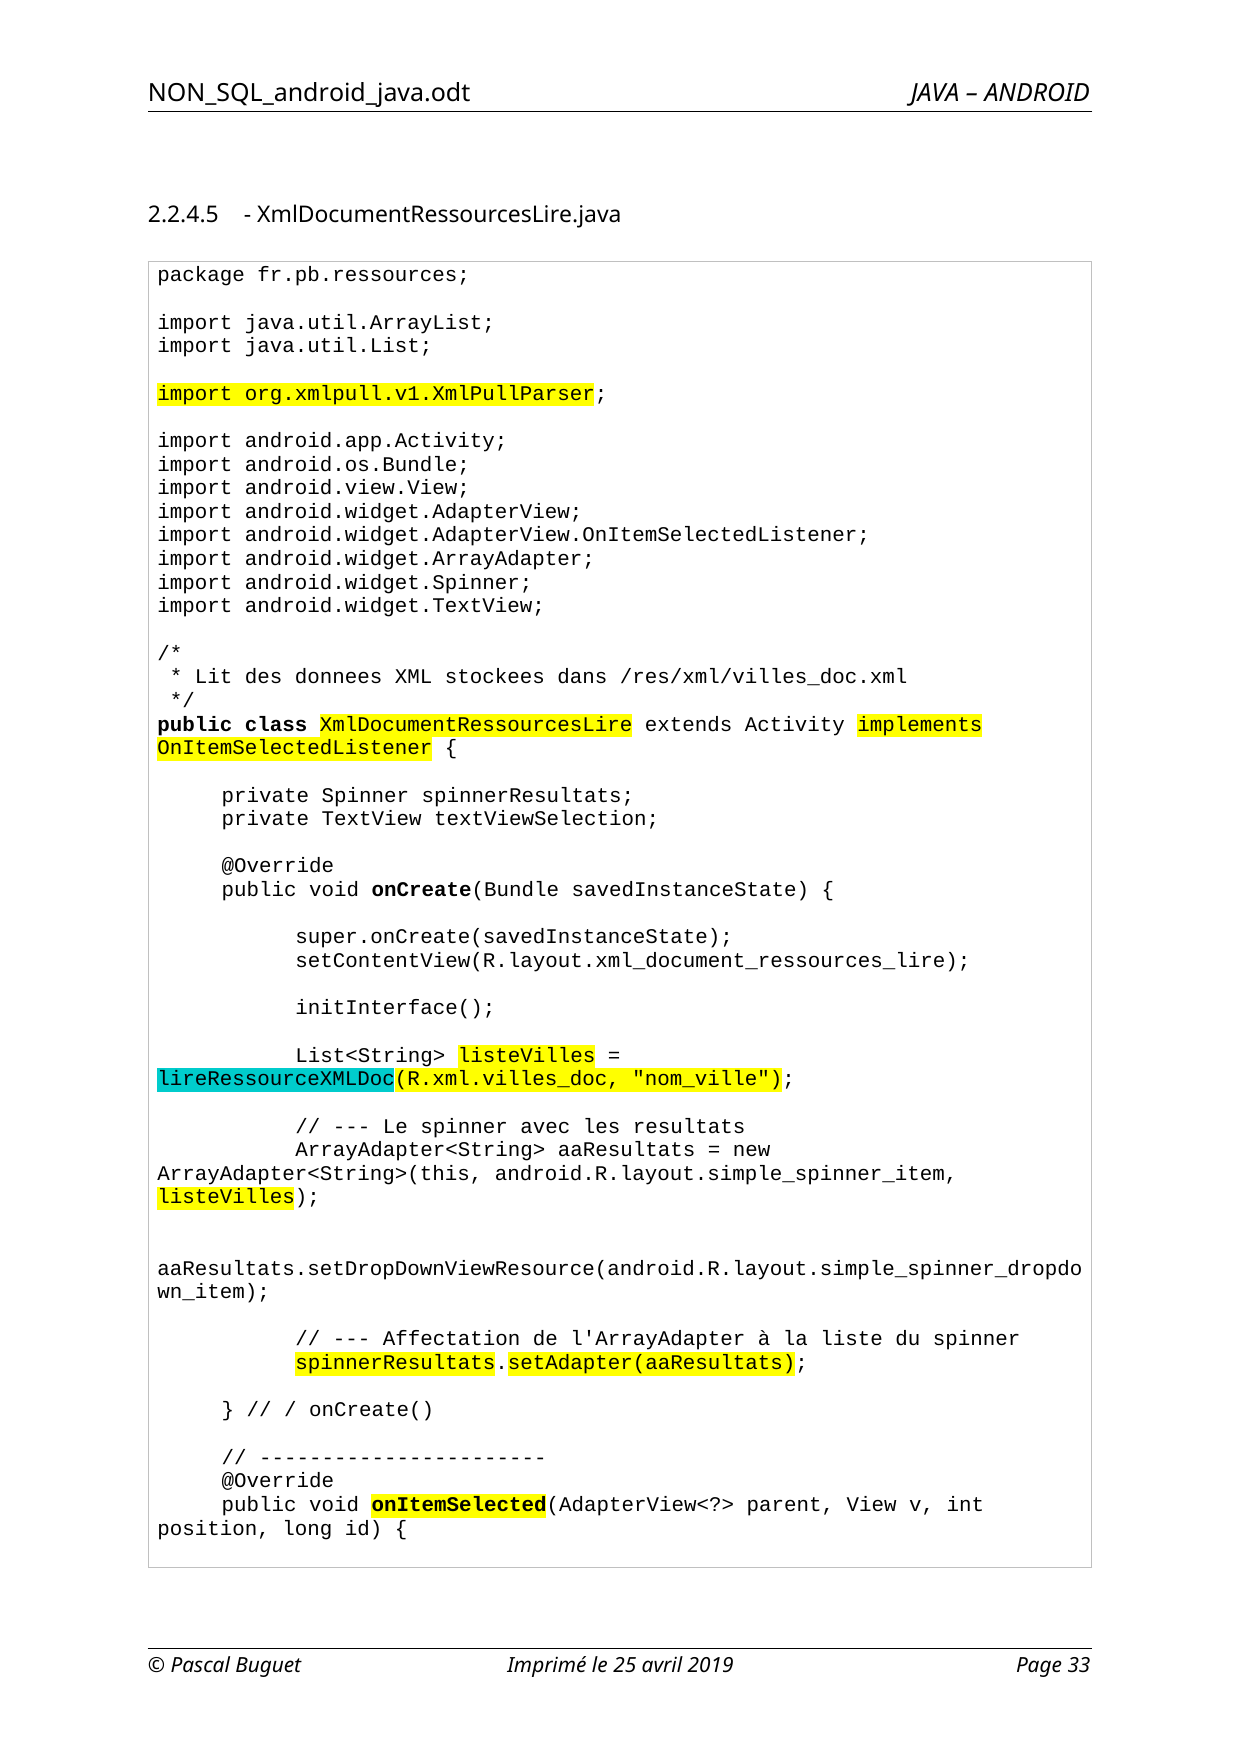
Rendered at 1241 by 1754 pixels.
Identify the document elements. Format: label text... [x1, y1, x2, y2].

text // --- Le spinner avec les resultats [149, 1112, 1091, 1136]
text } // / onCreate() [149, 1396, 1091, 1420]
text import android.os.Bundle; [149, 450, 1091, 474]
text import android.widget.AdapterView.OnItemSelectedListener; [149, 521, 1091, 545]
text @Override [149, 852, 1091, 876]
text public void onCreate(Bundle savedInstanceState) { [149, 876, 1091, 900]
text public void onItemSelected(AdapterView<?> parent, View v, int position, long id) { [149, 1491, 1091, 1538]
text import android.widget.AdapterView; [149, 498, 1091, 521]
text initInterface(); [149, 994, 1091, 1018]
text import android.widget.Spinner; [149, 569, 1091, 592]
text import android.view.View; [149, 474, 1091, 498]
text @Override [149, 1467, 1091, 1491]
text spinnerResultats.setAdapter(aaResultats); [149, 1349, 1091, 1373]
text public class XmlDocumentRessourcesLire extends Activity implements OnItemSelectedListener { [149, 711, 1091, 758]
text import android.app.Activity; [149, 427, 1091, 450]
text import java.util.ArrayList; [149, 308, 1091, 332]
text import android.widget.TextView; [149, 592, 1091, 616]
text // --- Affectation de l'ArrayAdapter à la liste du spinner [149, 1325, 1091, 1349]
text package fr.pb.ressources; [149, 262, 1091, 285]
text // ----------------------- [149, 1443, 1091, 1467]
text private Spinner spinnerResultats; [149, 781, 1091, 805]
text import org.xmlpull.v1.XmlPullParser; [149, 379, 1091, 403]
text import android.widget.ArrayAdapter; [149, 545, 1091, 569]
text */ [149, 687, 1091, 711]
text /* [149, 639, 1091, 663]
text aaResultats.setDropDownViewResource(android.R.layout.simple_spinner_dropdown_item); [149, 1207, 1091, 1302]
text [149, 1538, 1091, 1567]
text private TextView textViewSelection; [149, 805, 1091, 829]
text List<String> listeVilles = lireRessourceXMLDoc(R.xml.villes_doc, "nom_ville"); [149, 1042, 1091, 1089]
text * Lit des donnees XML stockees dans /res/xml/villes_doc.xml [149, 663, 1091, 687]
text ArrayAdapter<String> aaResultats = new ArrayAdapter<String>(this, android.R.layout.simple_spinner_item, listeVilles); [149, 1136, 1091, 1207]
subtitle - XmlDocumentRessourcesLire.java [148, 198, 1092, 229]
text setContentView(R.layout.xml_document_ressources_lire); [149, 947, 1091, 971]
text super.onCreate(savedInstanceState); [149, 923, 1091, 947]
text import java.util.List; [149, 332, 1091, 356]
